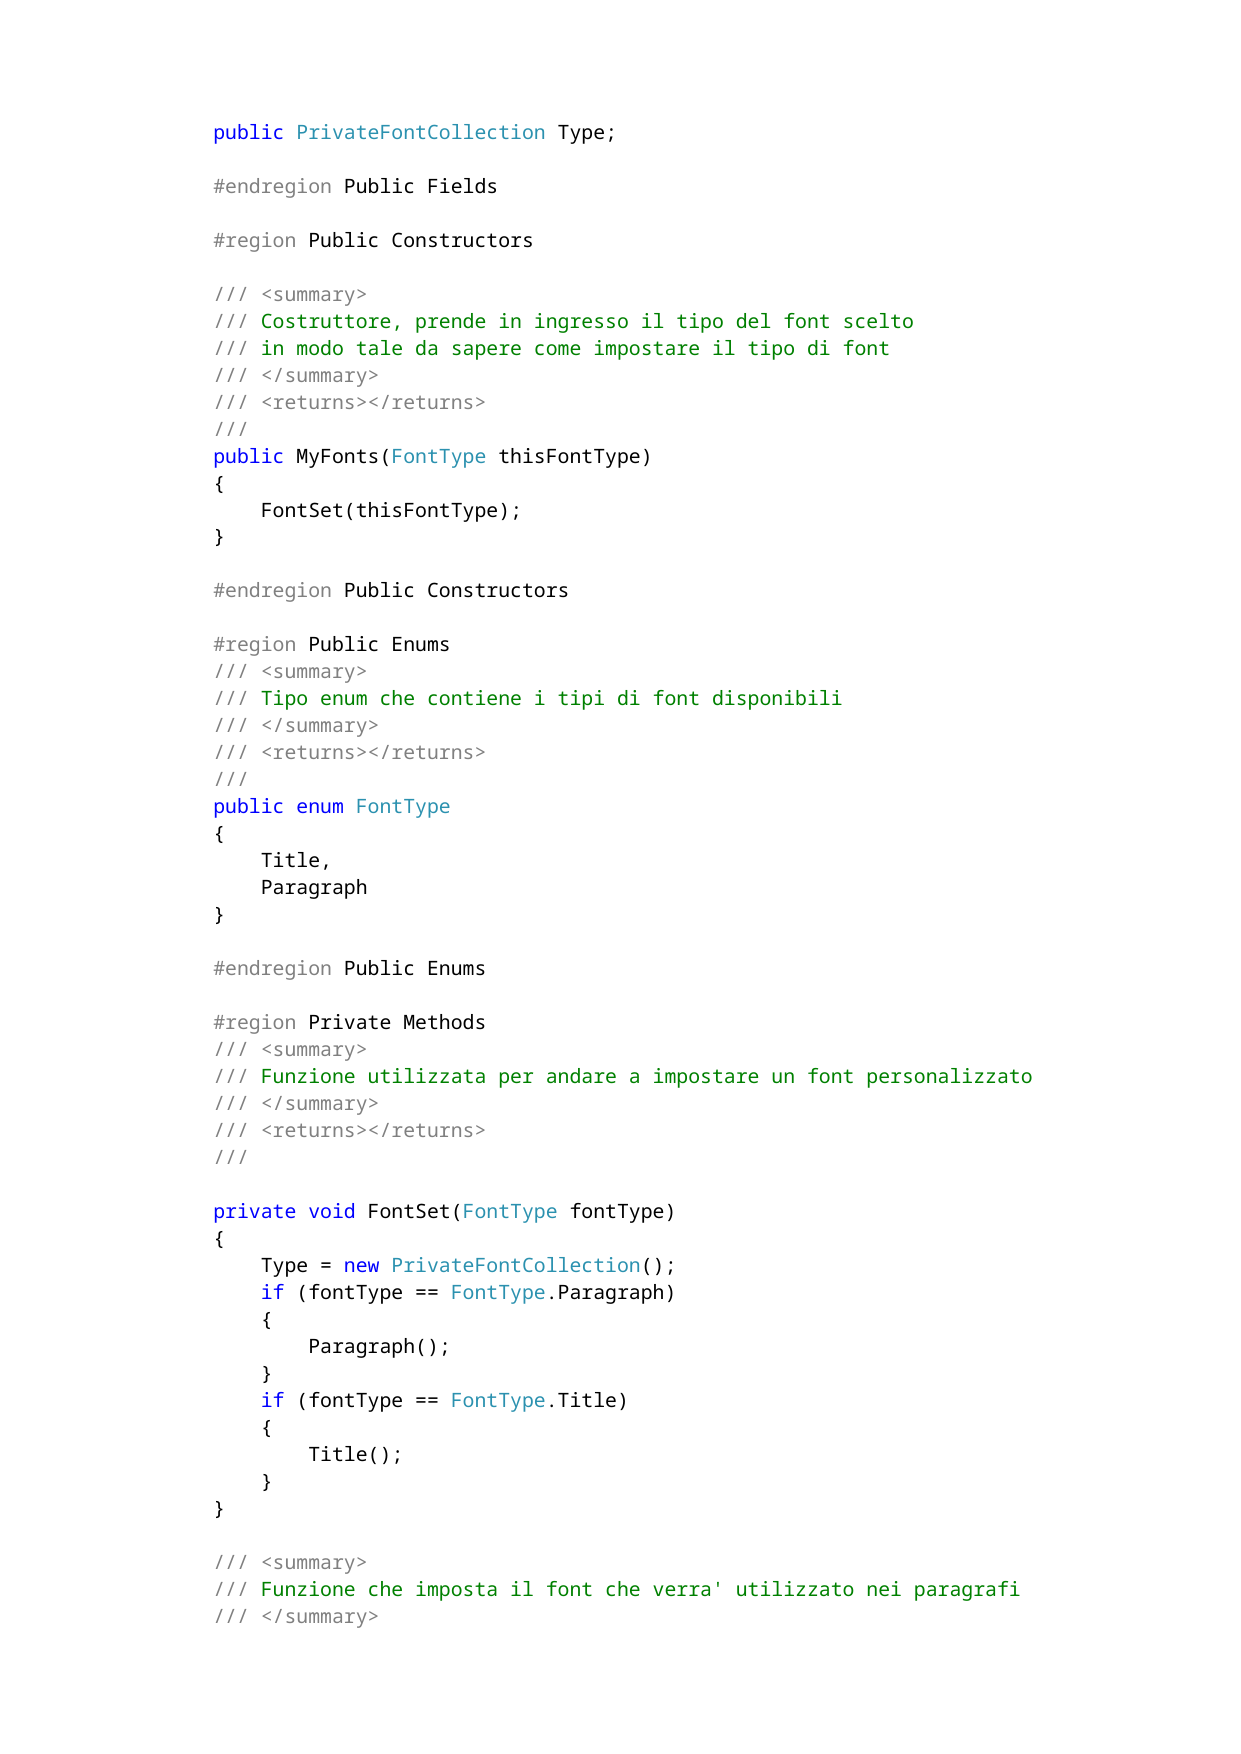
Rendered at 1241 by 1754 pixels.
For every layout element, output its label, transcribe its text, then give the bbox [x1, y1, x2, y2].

text { [118, 819, 1122, 847]
text } [118, 1494, 1122, 1521]
text /// [118, 415, 1122, 442]
text { [118, 1224, 1122, 1251]
text public enum FontType [118, 793, 1122, 819]
text #endregion Public Constructors [118, 577, 1122, 604]
text private void FontSet(FontType fontType) [118, 1197, 1122, 1224]
text Paragraph [118, 873, 1122, 901]
text /// <summary> [118, 658, 1122, 685]
text /// <summary> [118, 280, 1122, 307]
text /// <summary> [118, 1035, 1122, 1062]
text FontSet(thisFontType); [118, 496, 1122, 523]
text /// <returns></returns> [118, 739, 1122, 766]
text public PrivateFontCollection Type; [118, 118, 1122, 145]
text { [118, 1305, 1122, 1332]
text /// Costruttore, prende in ingresso il tipo del font scelto [118, 307, 1122, 334]
text /// <returns></returns> [118, 388, 1122, 415]
text /// <returns></returns> [118, 1116, 1122, 1143]
text { [118, 469, 1122, 496]
text #endregion Public Fields [118, 172, 1122, 199]
text if (fontType == FontType.Title) [118, 1386, 1122, 1413]
text Title(); [118, 1440, 1122, 1467]
text /// Tipo enum che contiene i tipi di font disponibili [118, 685, 1122, 712]
text Title, [118, 847, 1122, 873]
text /// </summary> [118, 1602, 1122, 1629]
text /// </summary> [118, 1089, 1122, 1116]
text } [118, 1467, 1122, 1494]
text } [118, 1359, 1122, 1386]
text #region Private Methods [118, 1008, 1122, 1035]
text /// </summary> [118, 361, 1122, 388]
text if (fontType == FontType.Paragraph) [118, 1278, 1122, 1305]
text Paragraph(); [118, 1332, 1122, 1359]
text { [118, 1413, 1122, 1440]
text /// [118, 1143, 1122, 1170]
text #region Public Constructors [118, 226, 1122, 253]
text public MyFonts(FontType thisFontType) [118, 442, 1122, 469]
text } [118, 901, 1122, 927]
text /// <summary> [118, 1548, 1122, 1575]
text /// Funzione utilizzata per andare a impostare un font personalizzato [118, 1062, 1122, 1089]
text Type = new PrivateFontCollection(); [118, 1251, 1122, 1278]
text /// Funzione che imposta il font che verra' utilizzato nei paragrafi [118, 1575, 1122, 1602]
text #region Public Enums [118, 631, 1122, 658]
text } [118, 523, 1122, 550]
text /// [118, 766, 1122, 793]
text /// in modo tale da sapere come impostare il tipo di font [118, 334, 1122, 361]
text /// </summary> [118, 712, 1122, 739]
text #endregion Public Enums [118, 954, 1122, 981]
